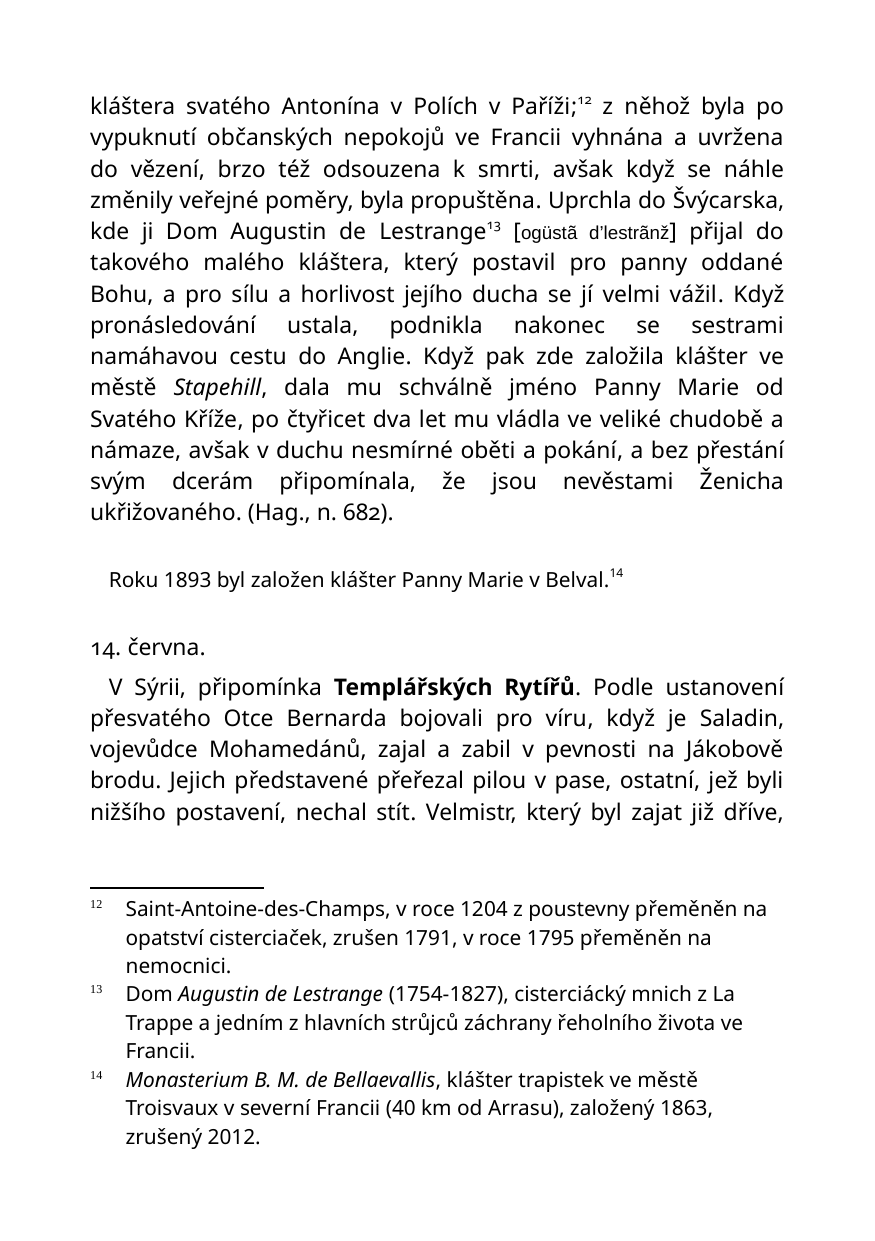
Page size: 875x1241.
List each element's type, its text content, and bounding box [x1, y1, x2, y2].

text V Sýrii, připomínka Templářských Rytířů. Podle ustanovení přesvatého Otce Bernarda bojovali pro víru, když je Saladin, vojevůdce Mohamedánů, zajal a zabil v pevnosti na Jákobově brodu. Jejich představené přeřezal pilou v pase, ostatní, jež byli nižšího postavení, nechal stít. Velmistr, který byl zajat již dříve, [90, 671, 784, 827]
text Saint-Antoine-des-Champs, v roce 1204 z poustevny přeměněn na opatství cisterciaček, zrušen 1791, v roce 1795 přeměněn na nemocnici. [90, 894, 784, 979]
text kláštera svatého Antonína v Polích v Paříži; z něhož byla po vypuknutí občanských nepokojů ve Francii vyhnána a uvržena do vězení, brzo též odsouzena k smrti, avšak když se náhle změnily veřejné poměry, byla propuštěna. Uprchla do Švýcarska, kde ji Dom Augustin de Lestrange [ogüstã d’lestrãnž] přijal do takového malého kláštera, který postavil pro panny oddané Bohu, a pro sílu a horlivost jejího ducha se jí velmi vážil. Když pronásledování ustala, podnikla nakonec se sestrami namáhavou cestu do Anglie. Když pak zde založila klášter ve městě Stapehill, dala mu schválně jméno Panny Marie od Svatého Kříže, po čtyřicet dva let mu vládla ve veliké chudobě a námaze, avšak v duchu nesmírné oběti a pokání, a bez přestání svým dcerám připomínala, že jsou nevěstami Ženicha ukřižovaného. (Hag., n. 682). [90, 90, 784, 527]
text 14. června. [90, 631, 784, 662]
text Roku 1893 byl založen klášter Panny Marie v Belval. [90, 565, 784, 593]
text Dom Augustin de Lestrange (1754-1827), cisterciácký mnich z La Trappe a jedním z hlavních strůjců záchrany řeholního života ve Francii. [90, 979, 784, 1065]
text Monasterium B. M. de Bellaevallis, klášter trapistek ve městě Troisvaux v severní Francii (40 km od Arrasu), založený 1863, zrušený 2012. [90, 1065, 784, 1150]
